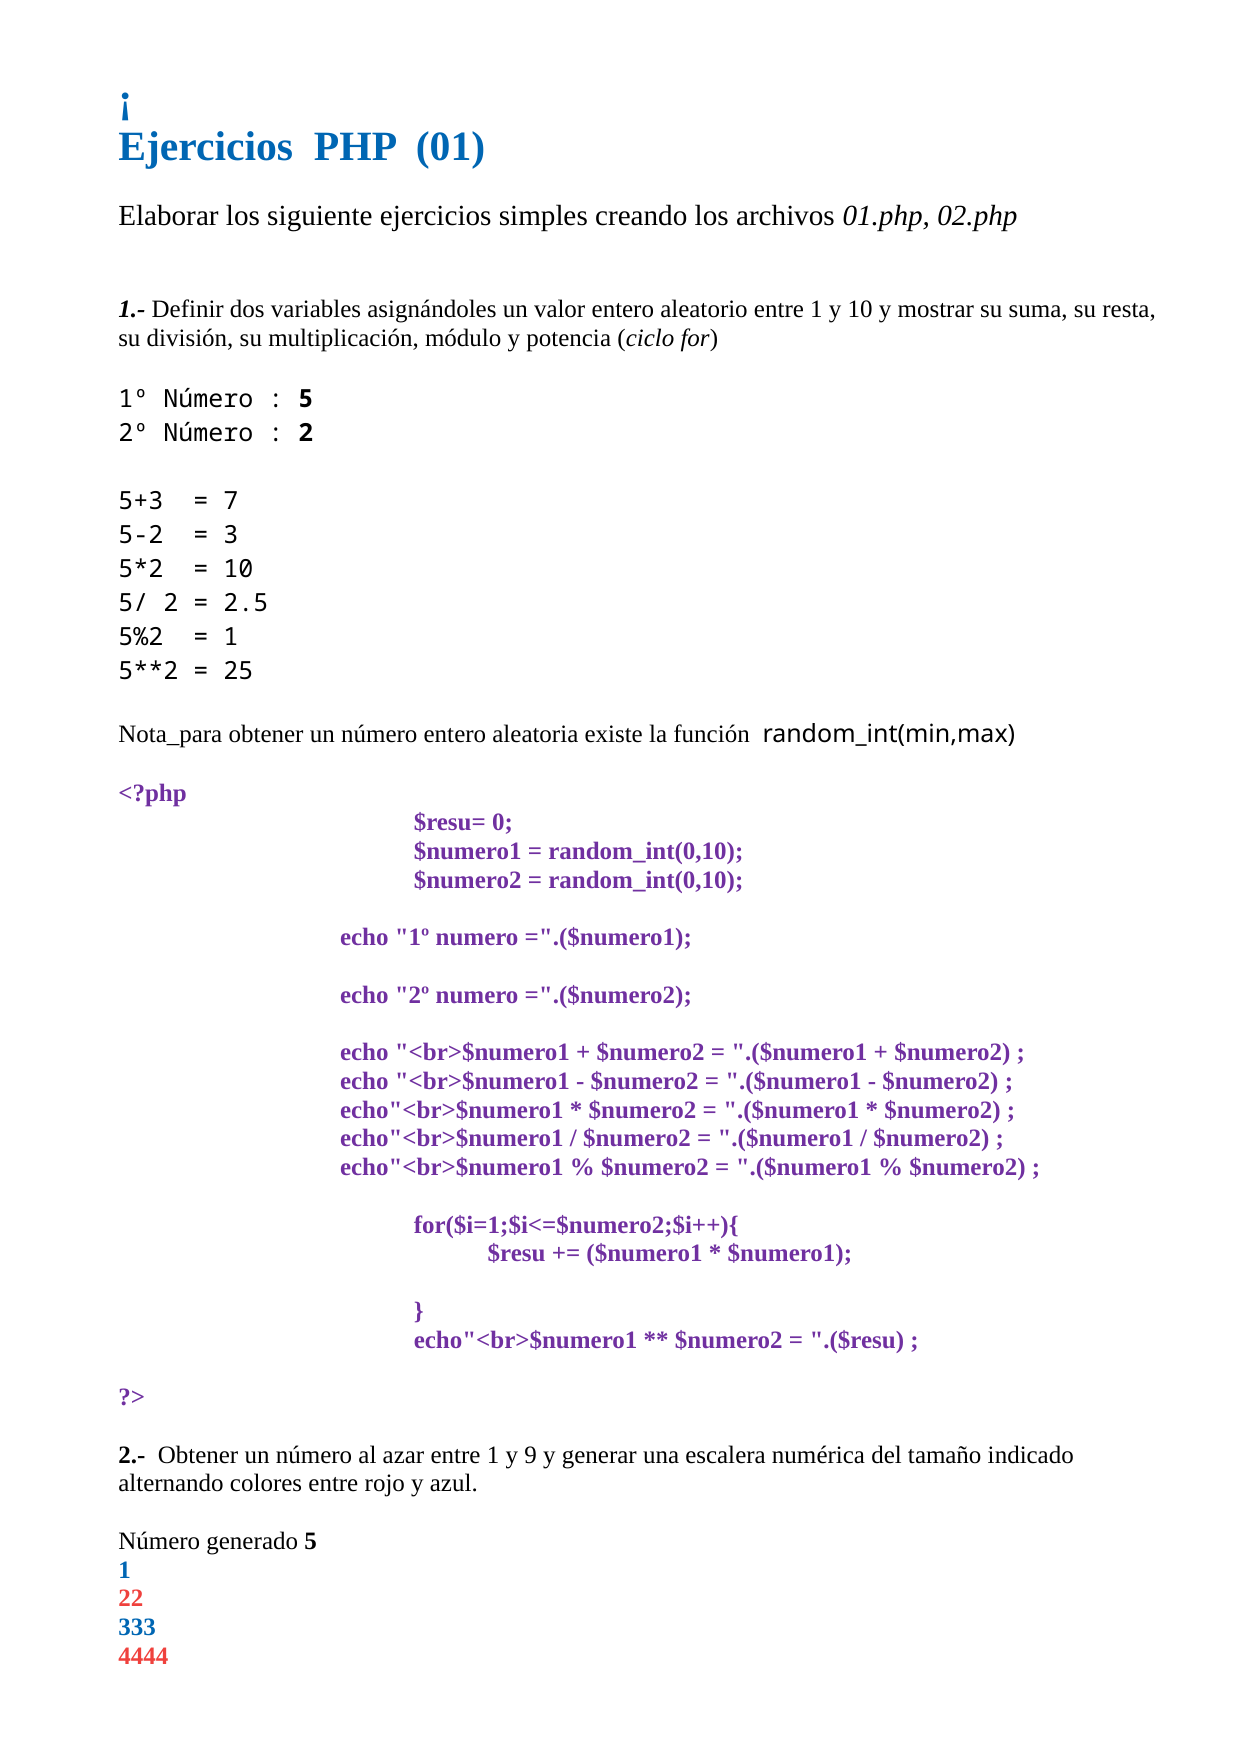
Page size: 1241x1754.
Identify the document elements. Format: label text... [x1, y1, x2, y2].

text 5-2 = 3 [118, 517, 1169, 551]
text 5**2 = 25 [118, 653, 1169, 687]
text <?php [118, 778, 1169, 807]
text 5/ 2 = 2.5 [118, 585, 1169, 619]
text 5%2 = 1 [118, 619, 1169, 653]
text for($i=1;$i<=$numero2;$i++){ [118, 1210, 1169, 1238]
text 1.- Definir dos variables asignándoles un valor entero aleatorio entre 1 y 10 y mostrar su suma, su resta, su división, su multiplicación, módulo y potencia (ciclo for) [118, 294, 1169, 352]
text Nota_para obtener un número entero aleatoria existe la función random_int(min,max) [118, 716, 1169, 750]
text echo"<br>$numero1 ** $numero2 = ".($resu) ; [118, 1325, 1169, 1353]
text echo"<br>$numero1 / $numero2 = ".($numero1 / $numero2) ; [118, 1123, 1169, 1152]
text 1º Número : 5 [118, 380, 1169, 414]
text ¡ [118, 74, 1169, 122]
text Número generado 5 [118, 1526, 1169, 1555]
text $numero1 = random_int(0,10); [118, 836, 1169, 865]
text echo"<br>$numero1 * $numero2 = ".($numero1 * $numero2) ; [118, 1095, 1169, 1123]
text echo "2º numero =".($numero2); [118, 980, 1169, 1008]
text Elaborar los siguiente ejercicios simples creando los archivos 01.php, 02.php [118, 198, 1169, 232]
text echo "<br>$numero1 - $numero2 = ".($numero1 - $numero2) ; [118, 1066, 1169, 1095]
text $resu= 0; [118, 807, 1169, 836]
text $numero2 = random_int(0,10); [118, 865, 1169, 893]
text echo"<br>$numero1 % $numero2 = ".($numero1 % $numero2) ; [118, 1152, 1169, 1181]
text echo "1º numero =".($numero1); [118, 922, 1169, 951]
text 2.- Obtener un número al azar entre 1 y 9 y generar una escalera numérica del tamaño indicado alternando colores entre rojo y azul. [118, 1440, 1169, 1497]
text } [118, 1296, 1169, 1325]
text 4444 [118, 1641, 1169, 1670]
text $resu += ($numero1 * $numero1); [118, 1238, 1169, 1267]
text ?> [118, 1382, 1169, 1411]
text 2º Número : 2 [118, 414, 1169, 448]
text 1 [118, 1555, 1169, 1583]
text echo "<br>$numero1 + $numero2 = ".($numero1 + $numero2) ; [118, 1037, 1169, 1066]
text Ejercicios PHP (01) [118, 122, 1169, 169]
text 333 [118, 1612, 1169, 1641]
text 22 [118, 1583, 1169, 1612]
text 5*2 = 10 [118, 551, 1169, 585]
text 5+3 = 7 [118, 482, 1169, 517]
